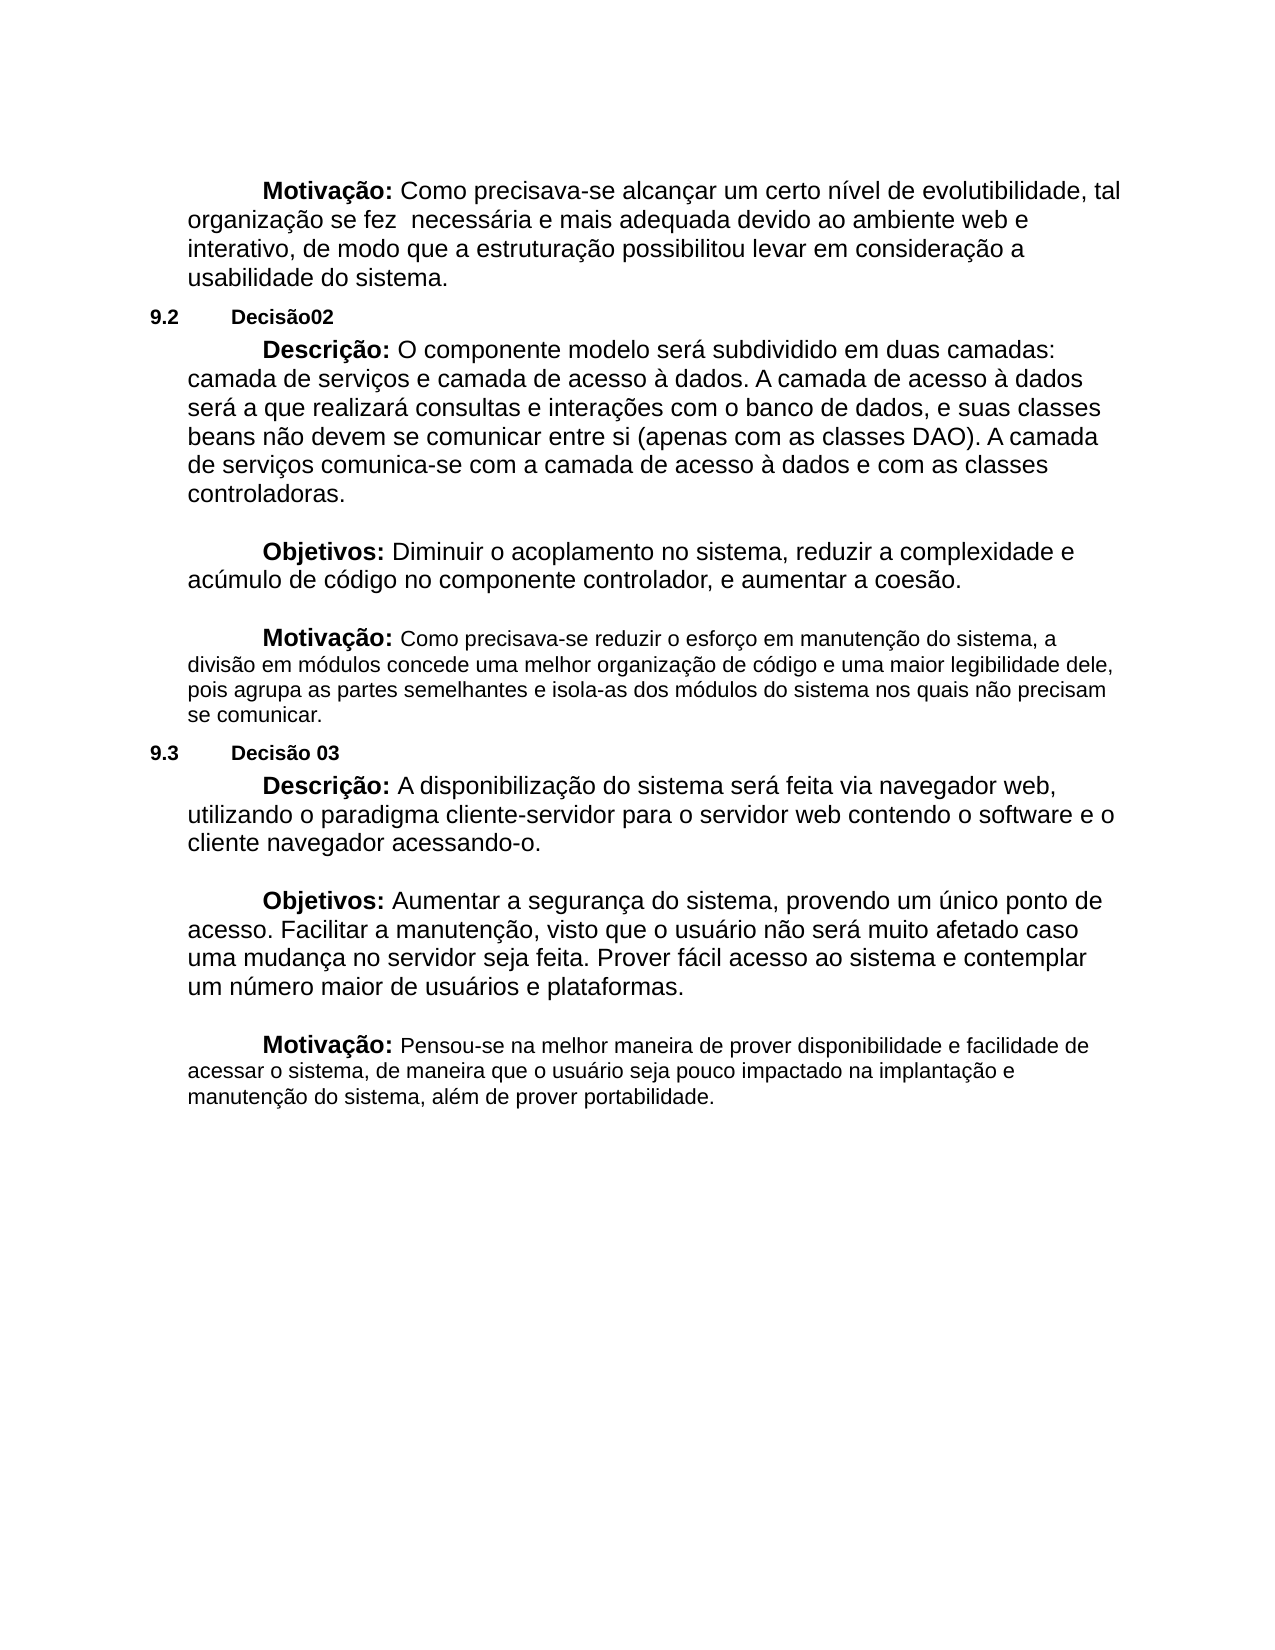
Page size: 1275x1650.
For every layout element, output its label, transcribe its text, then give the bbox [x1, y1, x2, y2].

subtitle Decisão02 [150, 304, 1125, 329]
text Objetivos: Diminuir o acoplamento no sistema, reduzir a complexidade e acúmulo de código no componente controlador, e aumentar a coesão. [150, 536, 1125, 594]
text Descrição: A disponibilização do sistema será feita via navegador web, utilizando o paradigma cliente-servidor para o servidor web contendo o software e o cliente navegador acessando-o. [150, 771, 1125, 857]
text Motivação: Como precisava-se reduzir o esforço em manutenção do sistema, a divisão em módulos concede uma melhor organização de código e uma maior legibilidade dele, pois agrupa as partes semelhantes e isola-as dos módulos do sistema nos quais não precisam se comunicar. [150, 623, 1125, 727]
text Motivação: Como precisava-se alcançar um certo nível de evolutibilidade, tal organização se fez necessária e mais adequada devido ao ambiente web e interativo, de modo que a estruturação possibilitou levar em consideração a usabilidade do sistema. [150, 176, 1125, 291]
text Objetivos: Aumentar a segurança do sistema, provendo um único ponto de acesso. Facilitar a manutenção, visto que o usuário não será muito afetado caso uma mudança no servidor seja feita. Prover fácil acesso ao sistema e contemplar um número maior de usuários e plataformas. [150, 886, 1125, 1001]
subtitle Decisão 03 [150, 739, 1125, 764]
text Motivação: Pensou-se na melhor maneira de prover disponibilidade e facilidade de acessar o sistema, de maneira que o usuário seja pouco impactado na implantação e manutenção do sistema, além de prover portabilidade. [150, 1029, 1125, 1109]
text Descrição: O componente modelo será subdividido em duas camadas: camada de serviços e camada de acesso à dados. A camada de acesso à dados será a que realizará consultas e interações com o banco de dados, e suas classes beans não devem se comunicar entre si (apenas com as classes DAO). A camada de serviços comunica-se com a camada de acesso à dados e com as classes controladoras. [150, 335, 1125, 508]
